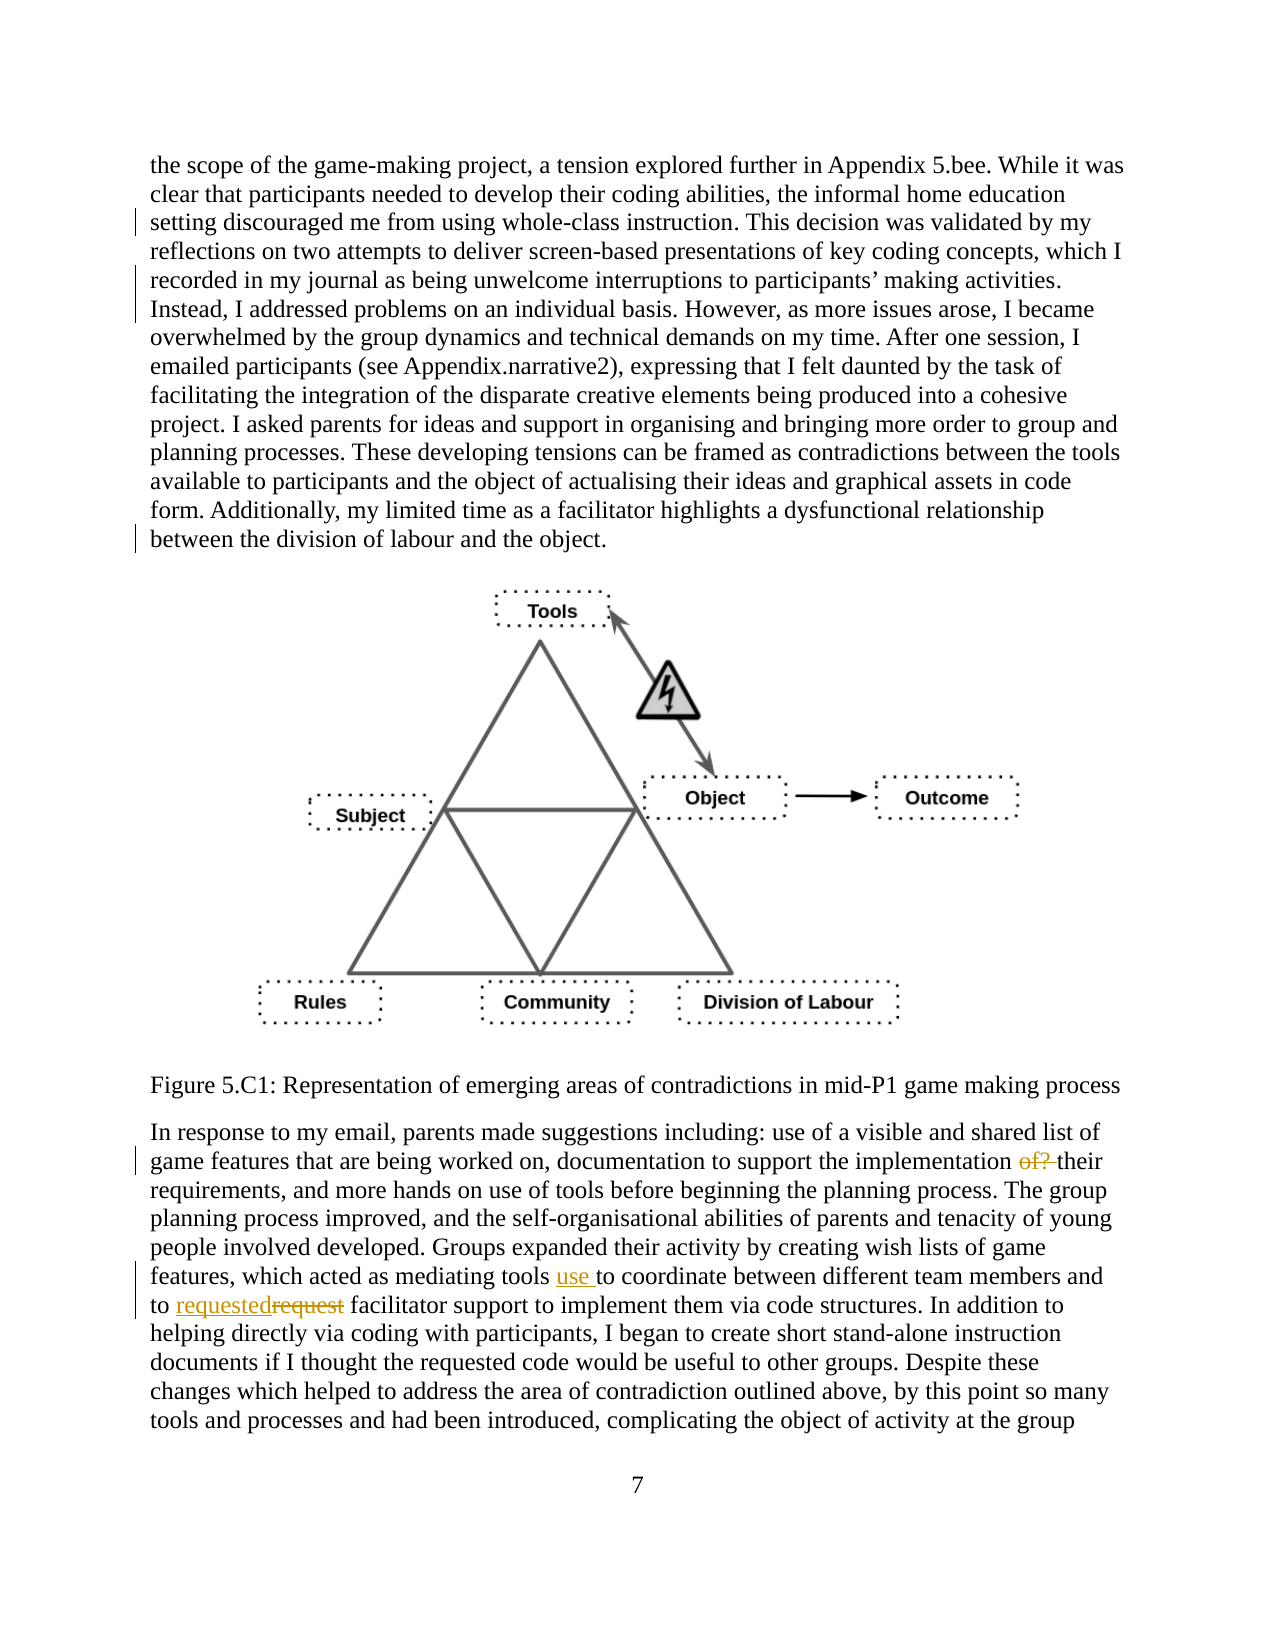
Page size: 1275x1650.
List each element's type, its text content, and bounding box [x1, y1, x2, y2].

text In response to my email, parents made suggestions including: use of a visible and shared list of game features that are being worked on, documentation to support the implementation their requirements, and more hands on use of tools before beginning the planning process. The group planning process improved, and the self-organisational abilities of parents and tenacity of young people involved developed. Groups expanded their activity by creating wish lists of game features, which acted as mediating tools use to coordinate between different team members and to requested facilitator support to implement them via code structures. In addition to helping directly via coding with participants, I began to create short stand-alone instruction documents if I thought the requested code would be useful to other groups. Despite these changes which helped to address the area of contradiction outlined above, by this point so many tools and processes and had been introduced, complicating the object of activity at the group [150, 1117, 1125, 1433]
picture [150, 570, 1077, 1066]
text the scope of the game-making project, a tension explored further in Appendix 5.bee. While it was clear that participants needed to develop their coding abilities, the informal home education setting discouraged me from using whole-class instruction. This decision was validated by my reflections on two attempts to deliver screen-based presentations of key coding concepts, which I recorded in my journal as being unwelcome interruptions to participants’ making activities. Instead, I addressed problems on an individual basis. However, as more issues arose, I became overwhelmed by the group dynamics and technical demands on my time. After one session, I emailed participants (see Appendix.narrative2), expressing that I felt daunted by the task of facilitating the integration of the disparate creative elements being produced into a cohesive project. I asked parents for ideas and support in organising and bringing more order to group and planning processes. These developing tensions can be framed as contradictions between the tools available to participants and the object of actualising their ideas and graphical assets in code form. Additionally, my limited time as a facilitator highlights a dysfunctional relationship between the division of labour and the object. [150, 150, 1125, 552]
text Figure 5.C1: Representation of emerging areas of contradictions in mid-P1 game making process [150, 570, 1125, 1099]
